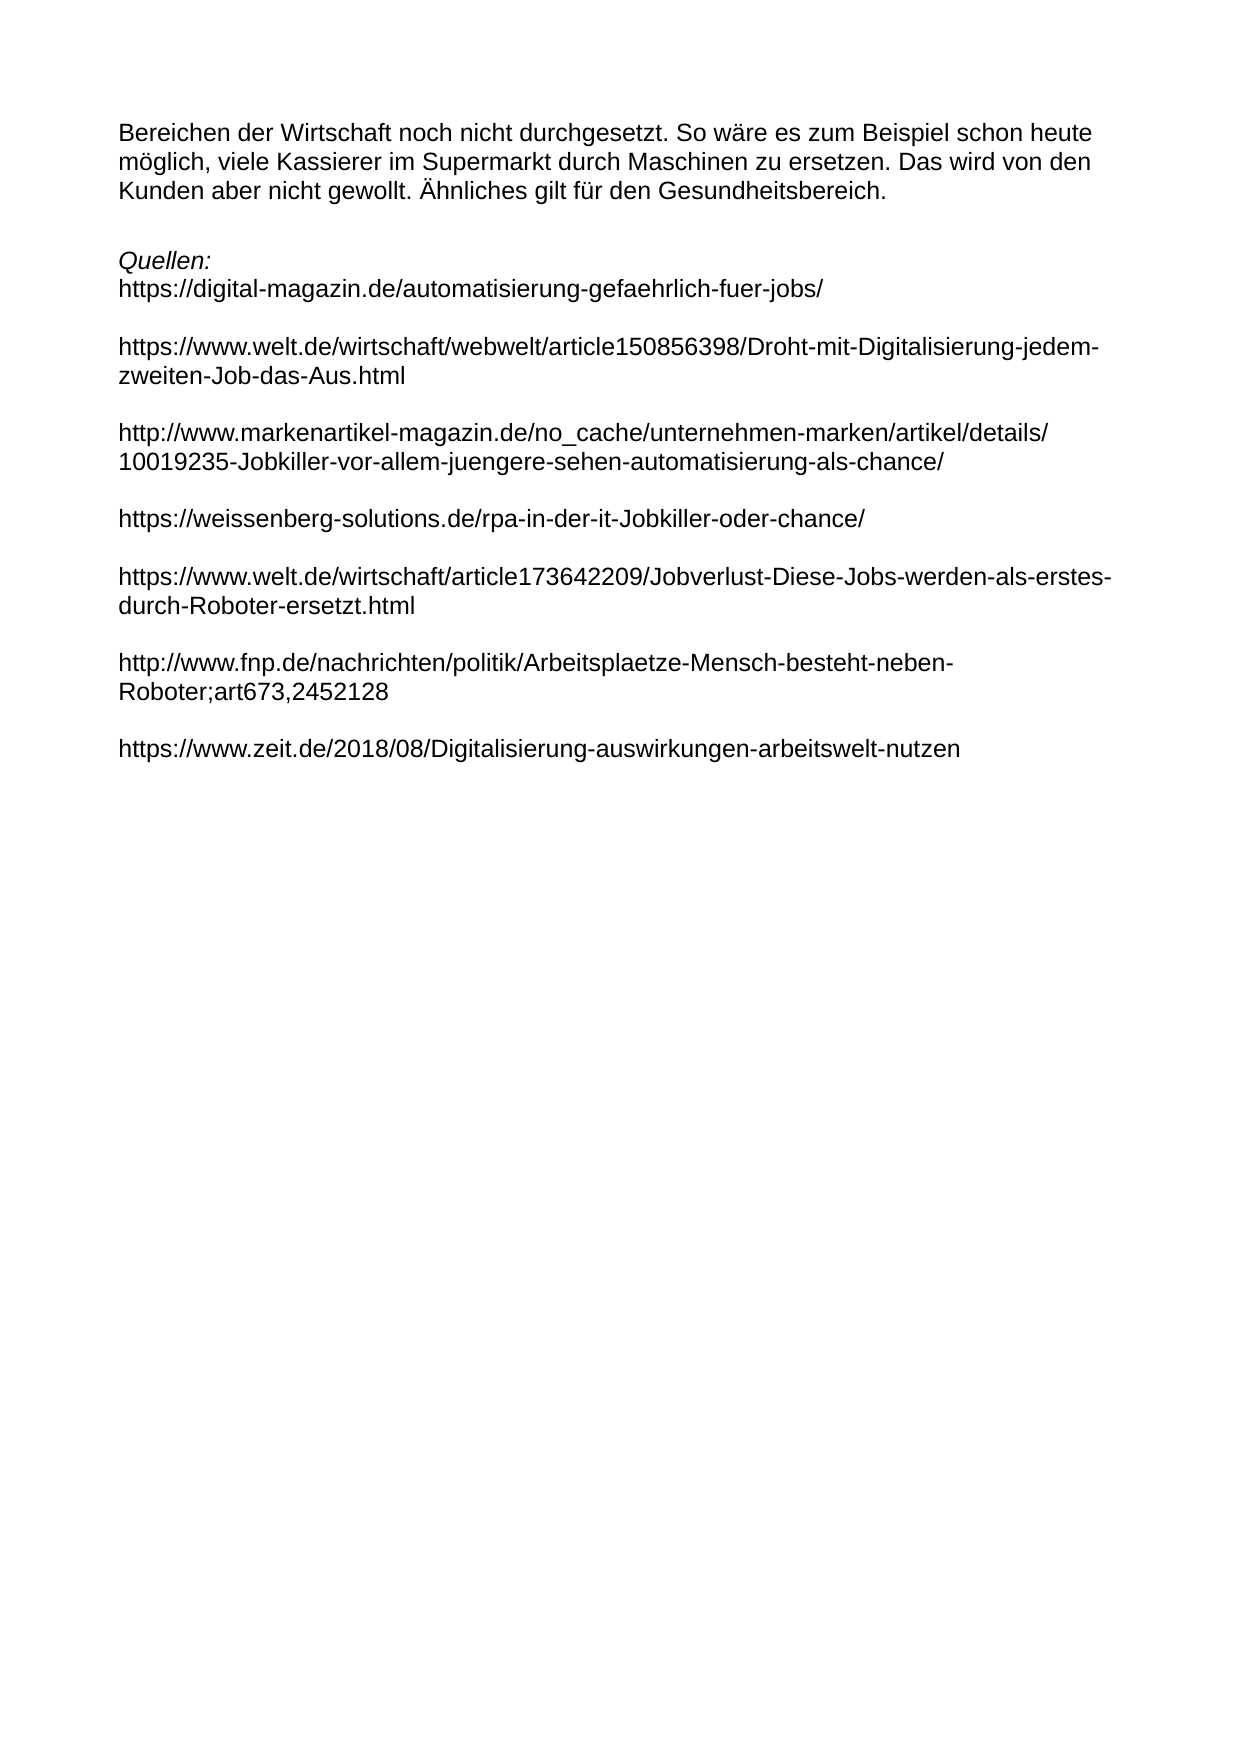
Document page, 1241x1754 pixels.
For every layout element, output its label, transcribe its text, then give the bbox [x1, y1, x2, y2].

text Bereichen der Wirtschaft noch nicht durchgesetzt. So wäre es zum Beispiel schon heute möglich, viele Kassierer im Supermarkt durch Maschinen zu ersetzen. Das wird von den Kunden aber nicht gewollt. Ähnliches gilt für den Gesundheitsbereich. [118, 118, 1122, 204]
text https://weissenberg-solutions.de/rpa-in-der-it-Jobkiller-oder-chance/ [118, 504, 1122, 533]
text http://www.fnp.de/nachrichten/politik/Arbeitsplaetze-Mensch-besteht-neben-Roboter;art673,2452128 [118, 648, 1122, 706]
text Quellen: [118, 246, 1122, 274]
text https://www.welt.de/wirtschaft/article173642209/Jobverlust-Diese-Jobs-werden-als-erstes-durch-Roboter-ersetzt.html [118, 562, 1122, 619]
text https://www.zeit.de/2018/08/Digitalisierung-auswirkungen-arbeitswelt-nutzen [118, 734, 1122, 763]
text http://www.markenartikel-magazin.de/no_cache/unternehmen-marken/artikel/details/10019235-Jobkiller-vor-allem-juengere-sehen-automatisierung-als-chance/ [118, 418, 1122, 476]
text https://digital-magazin.de/automatisierung-gefaehrlich-fuer-jobs/ [118, 274, 1122, 303]
text https://www.welt.de/wirtschaft/webwelt/article150856398/Droht-mit-Digitalisierung-jedem-zweiten-Job-das-Aus.html [118, 332, 1122, 389]
